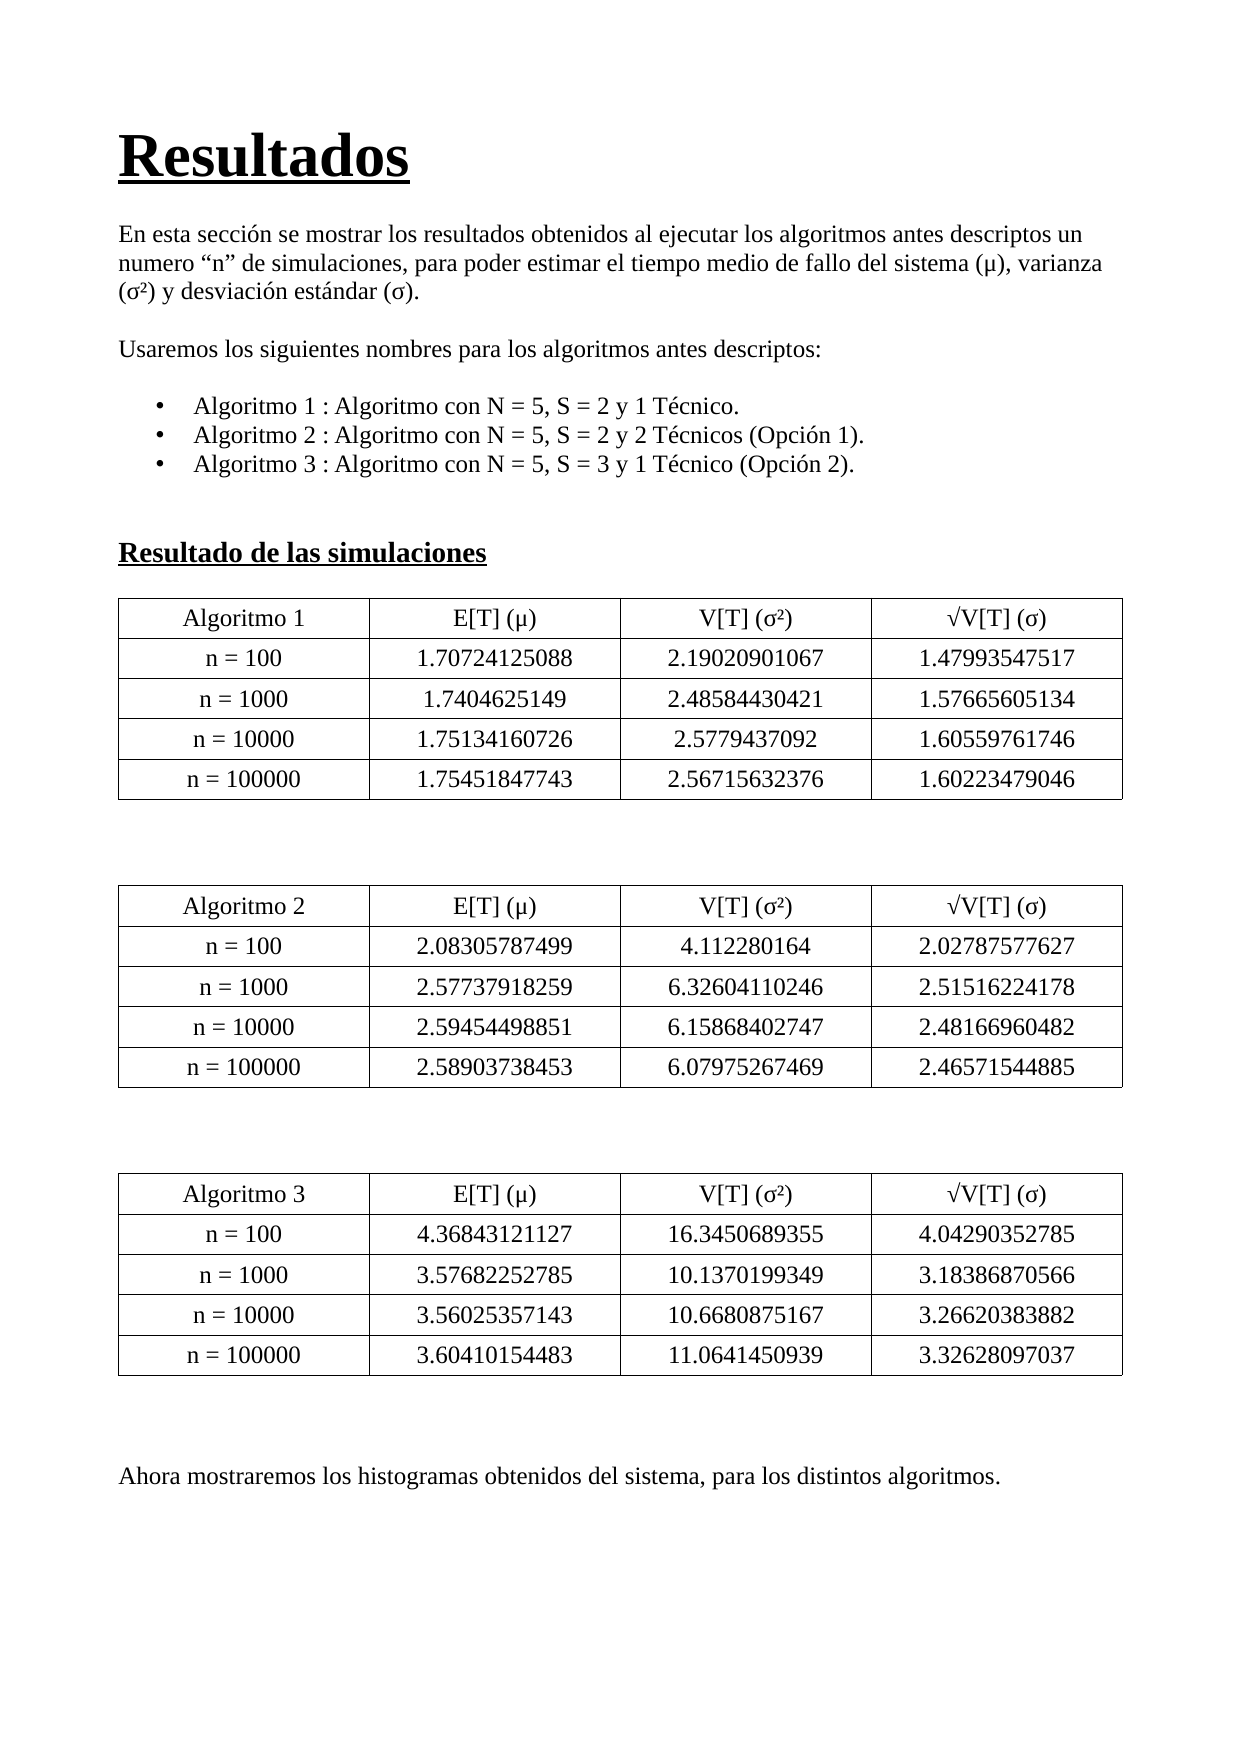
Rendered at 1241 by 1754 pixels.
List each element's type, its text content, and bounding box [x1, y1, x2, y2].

list Algoritmo 3 : Algoritmo con N = 5, S = 3 y 1 Técnico (Opción 2). [156, 449, 1122, 478]
list Algoritmo 1 : Algoritmo con N = 5, S = 2 y 1 Técnico. [156, 391, 1122, 420]
table_header V[T] (σ²) [621, 599, 871, 638]
table_header Algoritmo 3 [119, 1174, 369, 1213]
table_cell 3.26620383882 [872, 1295, 1122, 1334]
table_cell 3.57682252785 [370, 1255, 620, 1294]
text En esta sección se mostrar los resultados obtenidos al ejecutar los algoritmos antes descriptos un numero “n” de simulaciones, para poder estimar el tiempo medio de fallo del sistema (μ), varianza (σ²) y desviación estándar (σ). [118, 219, 1122, 305]
table_cell 3.18386870566 [872, 1255, 1122, 1294]
table_cell 2.56715632376 [621, 760, 871, 799]
table_cell 1.60559761746 [872, 719, 1122, 759]
table_cell 2.48166960482 [872, 1007, 1122, 1047]
table_cell 10.6680875167 [621, 1295, 871, 1334]
table_cell 4.36843121127 [370, 1215, 620, 1254]
table_cell 2.19020901067 [621, 639, 871, 678]
table_cell n = 10000 [119, 1007, 369, 1047]
table_cell 6.32604110246 [621, 967, 871, 1006]
table_cell n = 10000 [119, 1295, 369, 1334]
table_cell 6.07975267469 [621, 1048, 871, 1087]
table_cell n = 100 [119, 927, 369, 966]
table_cell n = 100000 [119, 1336, 369, 1375]
table_cell 2.51516224178 [872, 967, 1122, 1006]
table_header E[T] (μ) [370, 1174, 620, 1213]
table_header √V[T] (σ) [872, 1174, 1122, 1213]
table_header E[T] (μ) [370, 599, 620, 638]
text Resultado de las simulaciones [118, 535, 1122, 569]
table_header V[T] (σ²) [621, 1174, 871, 1213]
table_cell n = 1000 [119, 1255, 369, 1294]
table_cell 2.57737918259 [370, 967, 620, 1006]
table_cell 1.57665605134 [872, 679, 1122, 718]
table_cell 2.59454498851 [370, 1007, 620, 1047]
table_cell 1.7404625149 [370, 679, 620, 718]
table_cell n = 100 [119, 1215, 369, 1254]
table_cell 3.60410154483 [370, 1336, 620, 1375]
table_header Algoritmo 1 [119, 599, 369, 638]
table_header Algoritmo 2 [119, 886, 369, 926]
table_header V[T] (σ²) [621, 886, 871, 926]
table_cell 1.47993547517 [872, 639, 1122, 678]
table_cell n = 100000 [119, 760, 369, 799]
table_cell 1.60223479046 [872, 760, 1122, 799]
table_cell 1.70724125088 [370, 639, 620, 678]
table_cell 1.75451847743 [370, 760, 620, 799]
table_cell 3.56025357143 [370, 1295, 620, 1334]
table_cell 2.02787577627 [872, 927, 1122, 966]
text Resultados [118, 118, 1122, 190]
table_header √V[T] (σ) [872, 599, 1122, 638]
list Algoritmo 2 : Algoritmo con N = 5, S = 2 y 2 Técnicos (Opción 1). [156, 420, 1122, 449]
table_cell 3.32628097037 [872, 1336, 1122, 1375]
table_cell n = 1000 [119, 967, 369, 1006]
table_cell 2.46571544885 [872, 1048, 1122, 1087]
table_cell n = 10000 [119, 719, 369, 759]
table_header √V[T] (σ) [872, 886, 1122, 926]
table_cell 4.112280164 [621, 927, 871, 966]
text Ahora mostraremos los histogramas obtenidos del sistema, para los distintos algoritmos. [118, 1461, 1122, 1490]
table_cell 10.1370199349 [621, 1255, 871, 1294]
table_cell 6.15868402747 [621, 1007, 871, 1047]
table_cell 1.75134160726 [370, 719, 620, 759]
table_cell 11.0641450939 [621, 1336, 871, 1375]
table_cell 2.48584430421 [621, 679, 871, 718]
table_header E[T] (μ) [370, 886, 620, 926]
table_cell 16.3450689355 [621, 1215, 871, 1254]
table_cell n = 100 [119, 639, 369, 678]
table_cell 2.08305787499 [370, 927, 620, 966]
table_cell n = 100000 [119, 1048, 369, 1087]
text Usaremos los siguientes nombres para los algoritmos antes descriptos: [118, 334, 1122, 363]
table_cell n = 1000 [119, 679, 369, 718]
table_cell 2.5779437092 [621, 719, 871, 759]
table_cell 2.58903738453 [370, 1048, 620, 1087]
table_cell 4.04290352785 [872, 1215, 1122, 1254]
